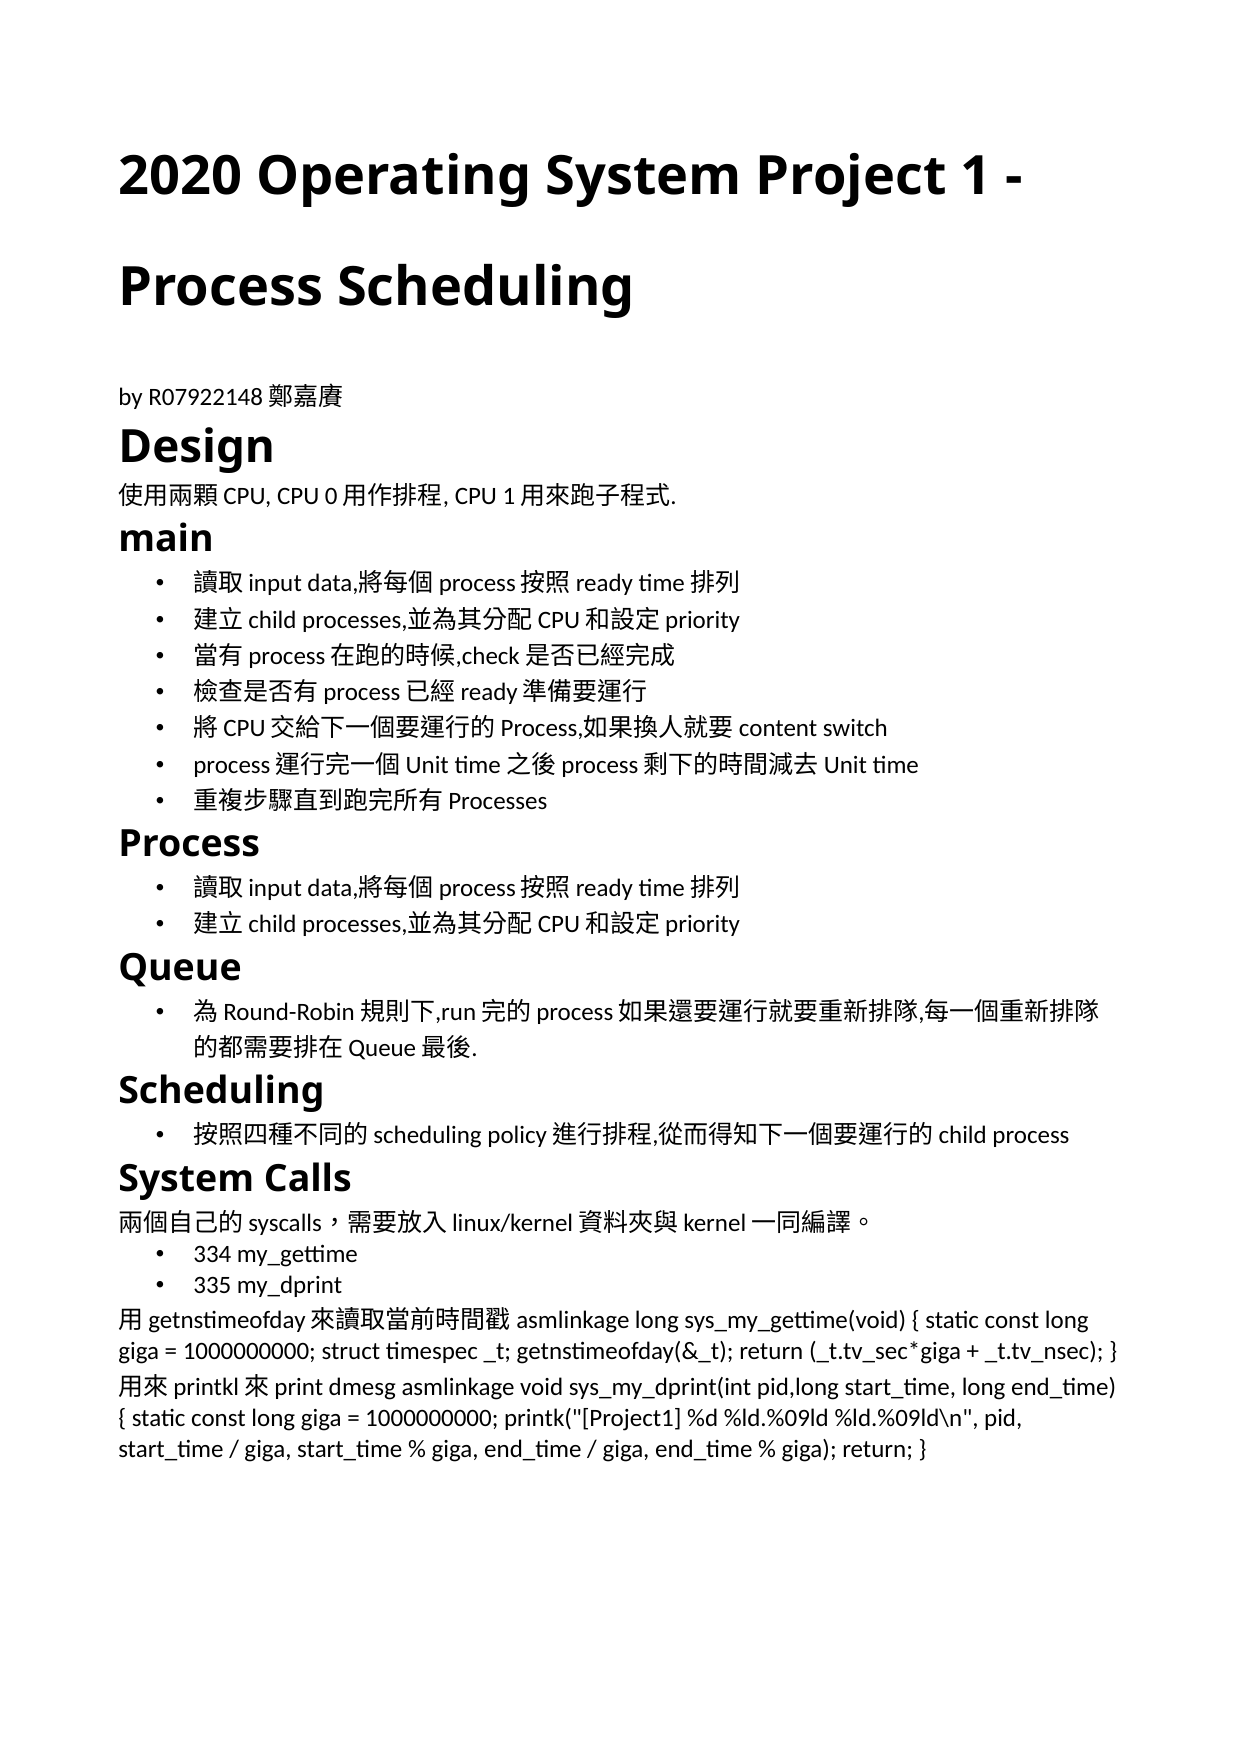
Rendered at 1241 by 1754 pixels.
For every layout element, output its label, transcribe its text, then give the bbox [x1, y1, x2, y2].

list process運行完一個Unit time 之後process剩下的時間減去Unit time [156, 744, 1122, 780]
subtitle Process [118, 817, 1122, 868]
list 建立child processes,並為其分配CPU和設定priority [156, 904, 1122, 940]
list 將CPU交給下一個要運行的Process,如果換人就要content switch [156, 708, 1122, 744]
subtitle System Calls [118, 1151, 1122, 1202]
subtitle Design [118, 413, 1122, 476]
text 用來printkl來print dmesg asmlinkage void sys_my_dprint(int pid,long start_time, long end_time) { static const long giga = 1000000000; printk("[Project1] %d %ld.%09ld %ld.%09ld\n", pid, start_time / giga, start_time % giga, end_time / giga, end_time % giga); return; } [118, 1366, 1122, 1463]
text 用getnstimeofday來讀取當前時間戳 asmlinkage long sys_my_gettime(void) { static const long giga = 1000000000; struct timespec _t; getnstimeofday(&_t); return (_t.tv_sec*giga + _t.tv_nsec); } [118, 1299, 1122, 1366]
list 當有process在跑的時候,check是否已經完成 [156, 635, 1122, 672]
list 檢查是否有process已經ready準備要運行 [156, 672, 1122, 708]
list 重複步驟直到跑完所有Processes [156, 780, 1122, 817]
text by R07922148 鄭嘉賡 [118, 377, 1122, 413]
list 讀取input data,將每個process按照ready time 排列 [156, 563, 1122, 599]
list 建立child processes,並為其分配CPU和設定priority [156, 599, 1122, 635]
subtitle Queue [118, 940, 1122, 991]
subtitle main [118, 512, 1122, 563]
list 335 my_dprint [156, 1269, 1122, 1299]
list 334 my_gettime [156, 1238, 1122, 1269]
subtitle Scheduling [118, 1064, 1122, 1115]
text 使用兩顆CPU, CPU 0用作排程, CPU 1用來跑子程式. [118, 476, 1122, 512]
list 按照四種不同的scheduling policy進行排程,從而得知下一個要運行的child process [156, 1115, 1122, 1151]
list 為Round-Robin規則下,run完的process如果還要運行就要重新排隊,每一個重新排隊的都需要排在Queue最後. [156, 991, 1122, 1064]
subtitle 2020 Operating System Project 1 - Process Scheduling [118, 137, 1122, 321]
text 兩個自己的syscalls，需要放入linux/kernel資料夾與kernel一同編譯。 [118, 1202, 1122, 1238]
list 讀取input data,將每個process按照ready time 排列 [156, 868, 1122, 904]
